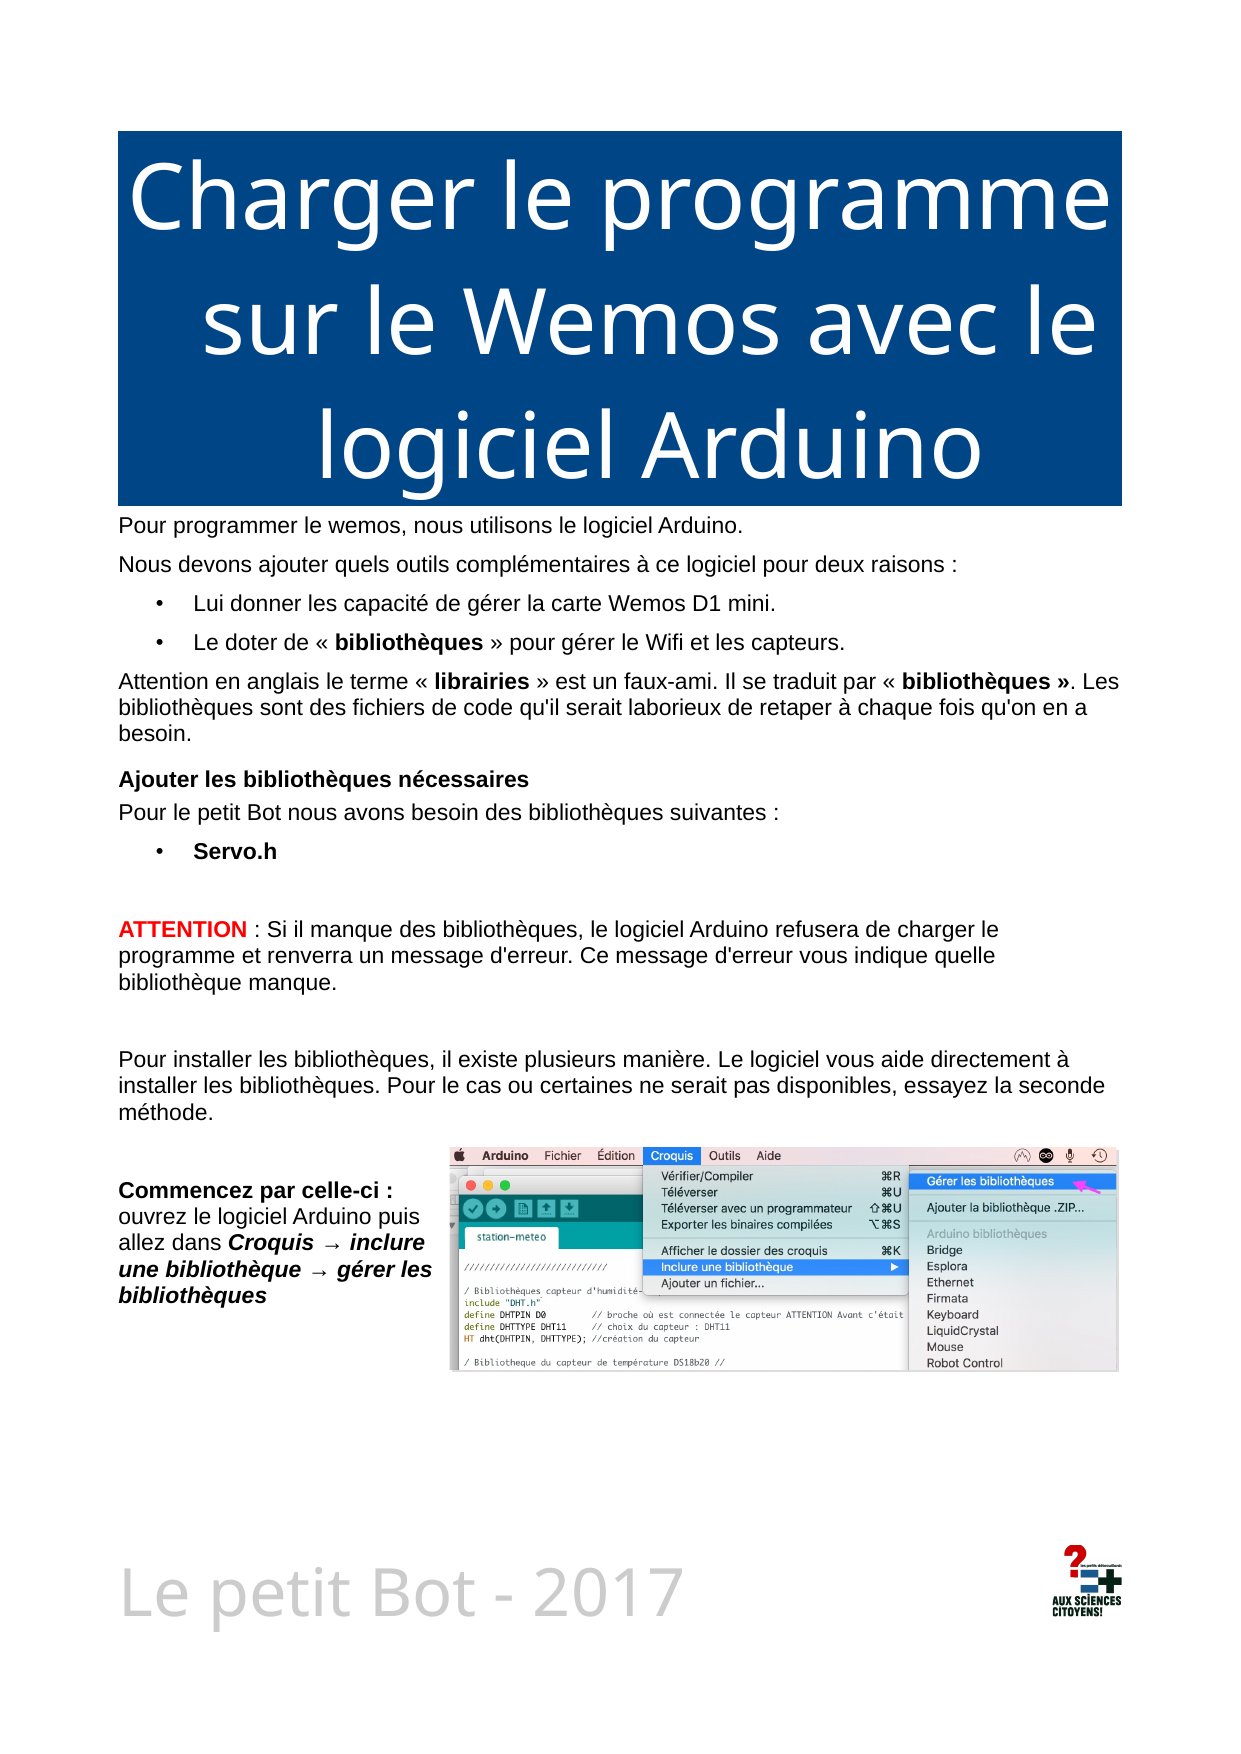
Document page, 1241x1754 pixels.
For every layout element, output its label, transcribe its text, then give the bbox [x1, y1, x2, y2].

text Commencez par celle-ci : ouvrez le logiciel Arduino puis allez dans Croquis → inclure une bibliothèque → gérer les bibliothèques [118, 1177, 449, 1308]
text ATTENTION : Si il manque des bibliothèques, le logiciel Arduino refusera de charger le programme et renverra un message d'erreur. Ce message d'erreur vous indique quelle bibliothèque manque. [118, 916, 1122, 995]
list Le doter de « bibliothèques » pour gérer le Wifi et les capteurs. [156, 629, 1122, 655]
text Nous devons ajouter quels outils complémentaires à ce logiciel pour deux raisons : [118, 551, 1122, 577]
text Attention en anglais le terme « librairies » est un faux-ami. Il se traduit par « bibliothèques ». Les bibliothèques sont des fichiers de code qu'il serait laborieux de retaper à chaque fois qu'on en a besoin. [118, 668, 1122, 747]
text Pour programmer le wemos, nous utilisons le logiciel Arduino. [118, 512, 1122, 539]
picture [449, 1147, 1117, 1370]
subtitle Ajouter les bibliothèques nécessaires [118, 766, 1122, 793]
list Lui donner les capacité de gérer la carte Wemos D1 mini. [156, 590, 1122, 616]
text Pour installer les bibliothèques, il existe plusieurs manière. Le logiciel vous aide directement à installer les bibliothèques. Pour le cas ou certaines ne serait pas disponibles, essayez la seconde méthode. [118, 1046, 1122, 1125]
picture [1052, 1545, 1122, 1617]
text Pour le petit Bot nous avons besoin des bibliothèques suivantes : [118, 799, 1122, 826]
subtitle Charger le programme sur le Wemos avec le logiciel Arduino [118, 131, 1122, 506]
list Servo.h [156, 838, 1122, 864]
